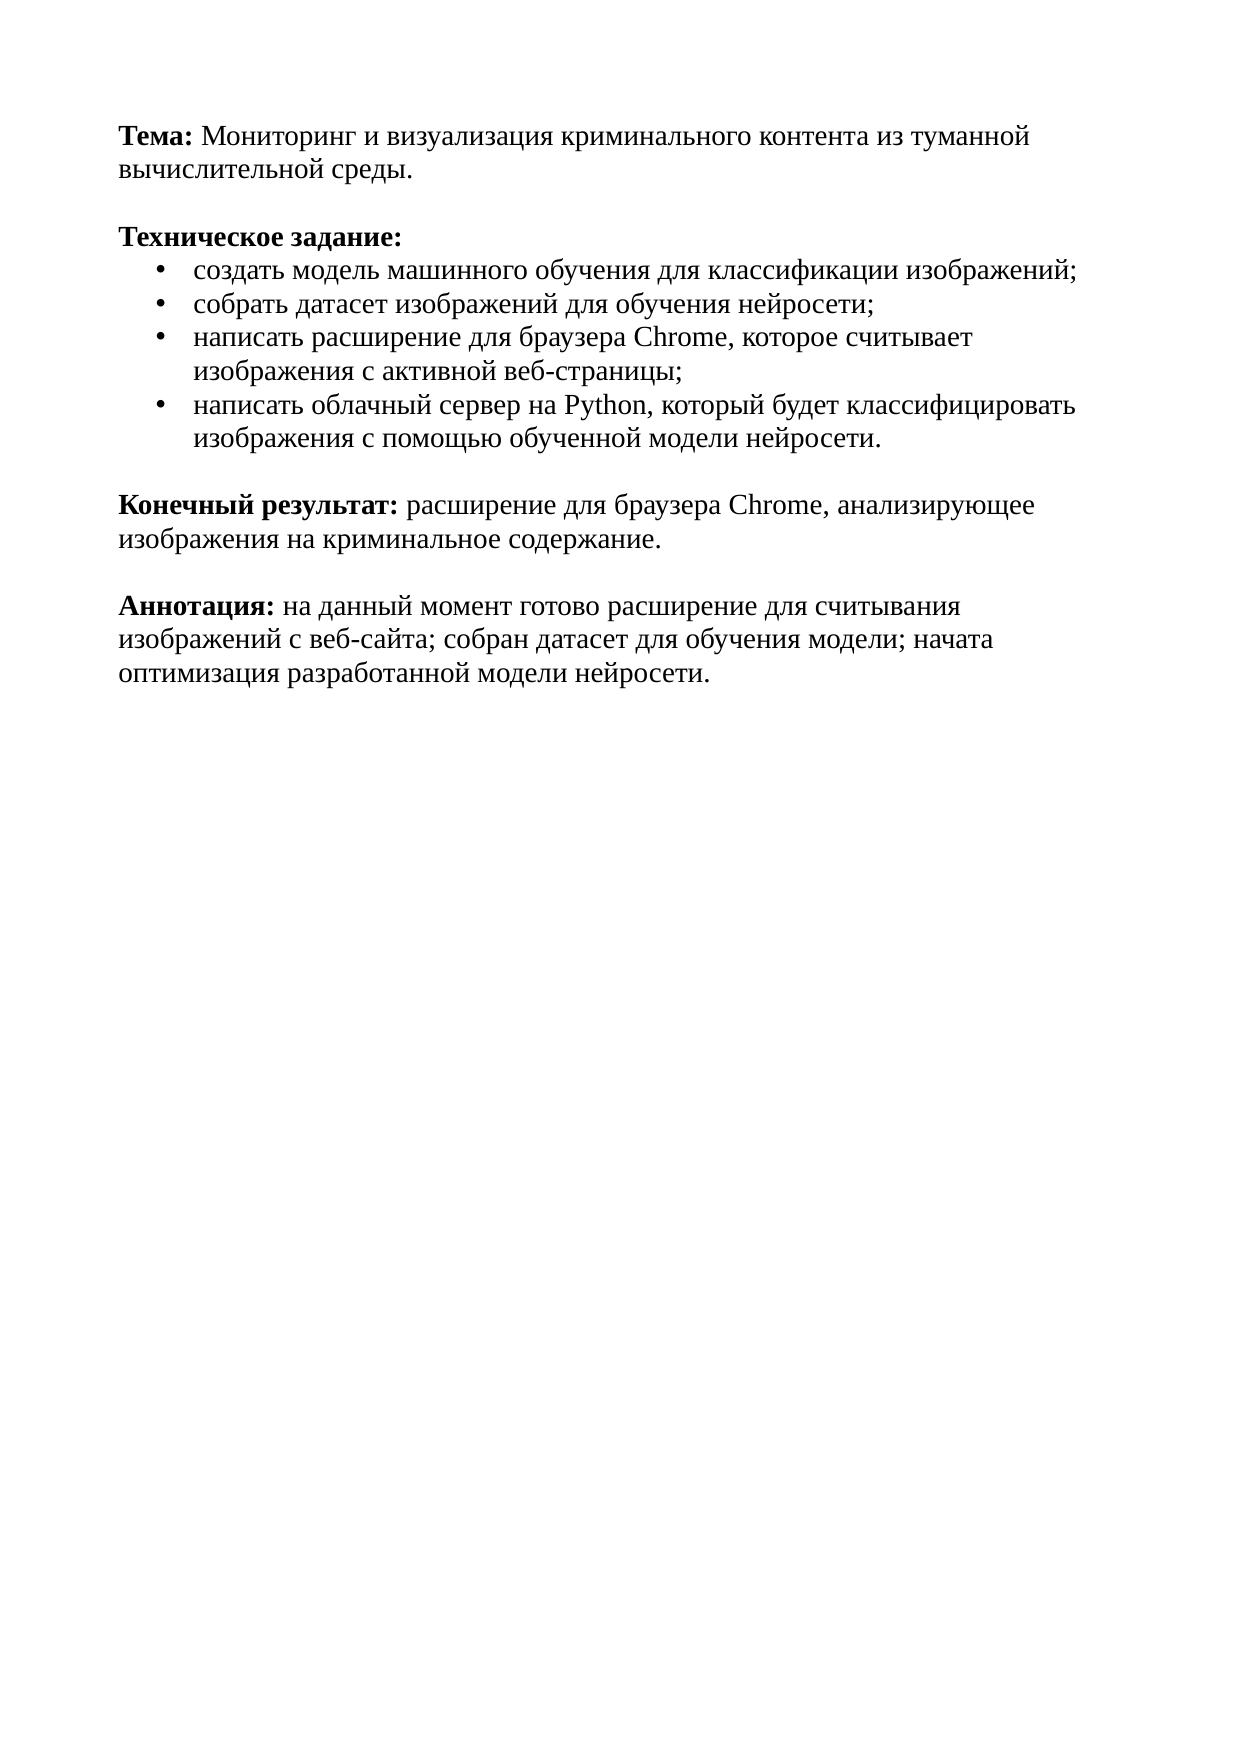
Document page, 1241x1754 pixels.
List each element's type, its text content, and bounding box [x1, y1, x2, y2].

list написать расширение для браузера Chrome, которое считывает изображения с активной веб-страницы; [156, 319, 1122, 387]
text Техническое задание: [118, 219, 1122, 252]
list собрать датасет изображений для обучения нейросети; [156, 286, 1122, 319]
text Конечный результат: расширение для браузера Chrome, анализирующее изображения на криминальное содержание. [118, 487, 1122, 554]
text Аннотация: на данный момент готово расширение для считывания изображений с веб-сайта; собран датасет для обучения модели; начата оптимизация разработанной модели нейросети. [118, 588, 1122, 689]
list создать модель машинного обучения для классификации изображений; [156, 252, 1122, 286]
list написать облачный сервер на Python, который будет классифицировать изображения с помощью обученной модели нейросети. [156, 387, 1122, 454]
text Тема: Мониторинг и визуализация криминального контента из туманной вычислительной среды. [118, 118, 1122, 185]
